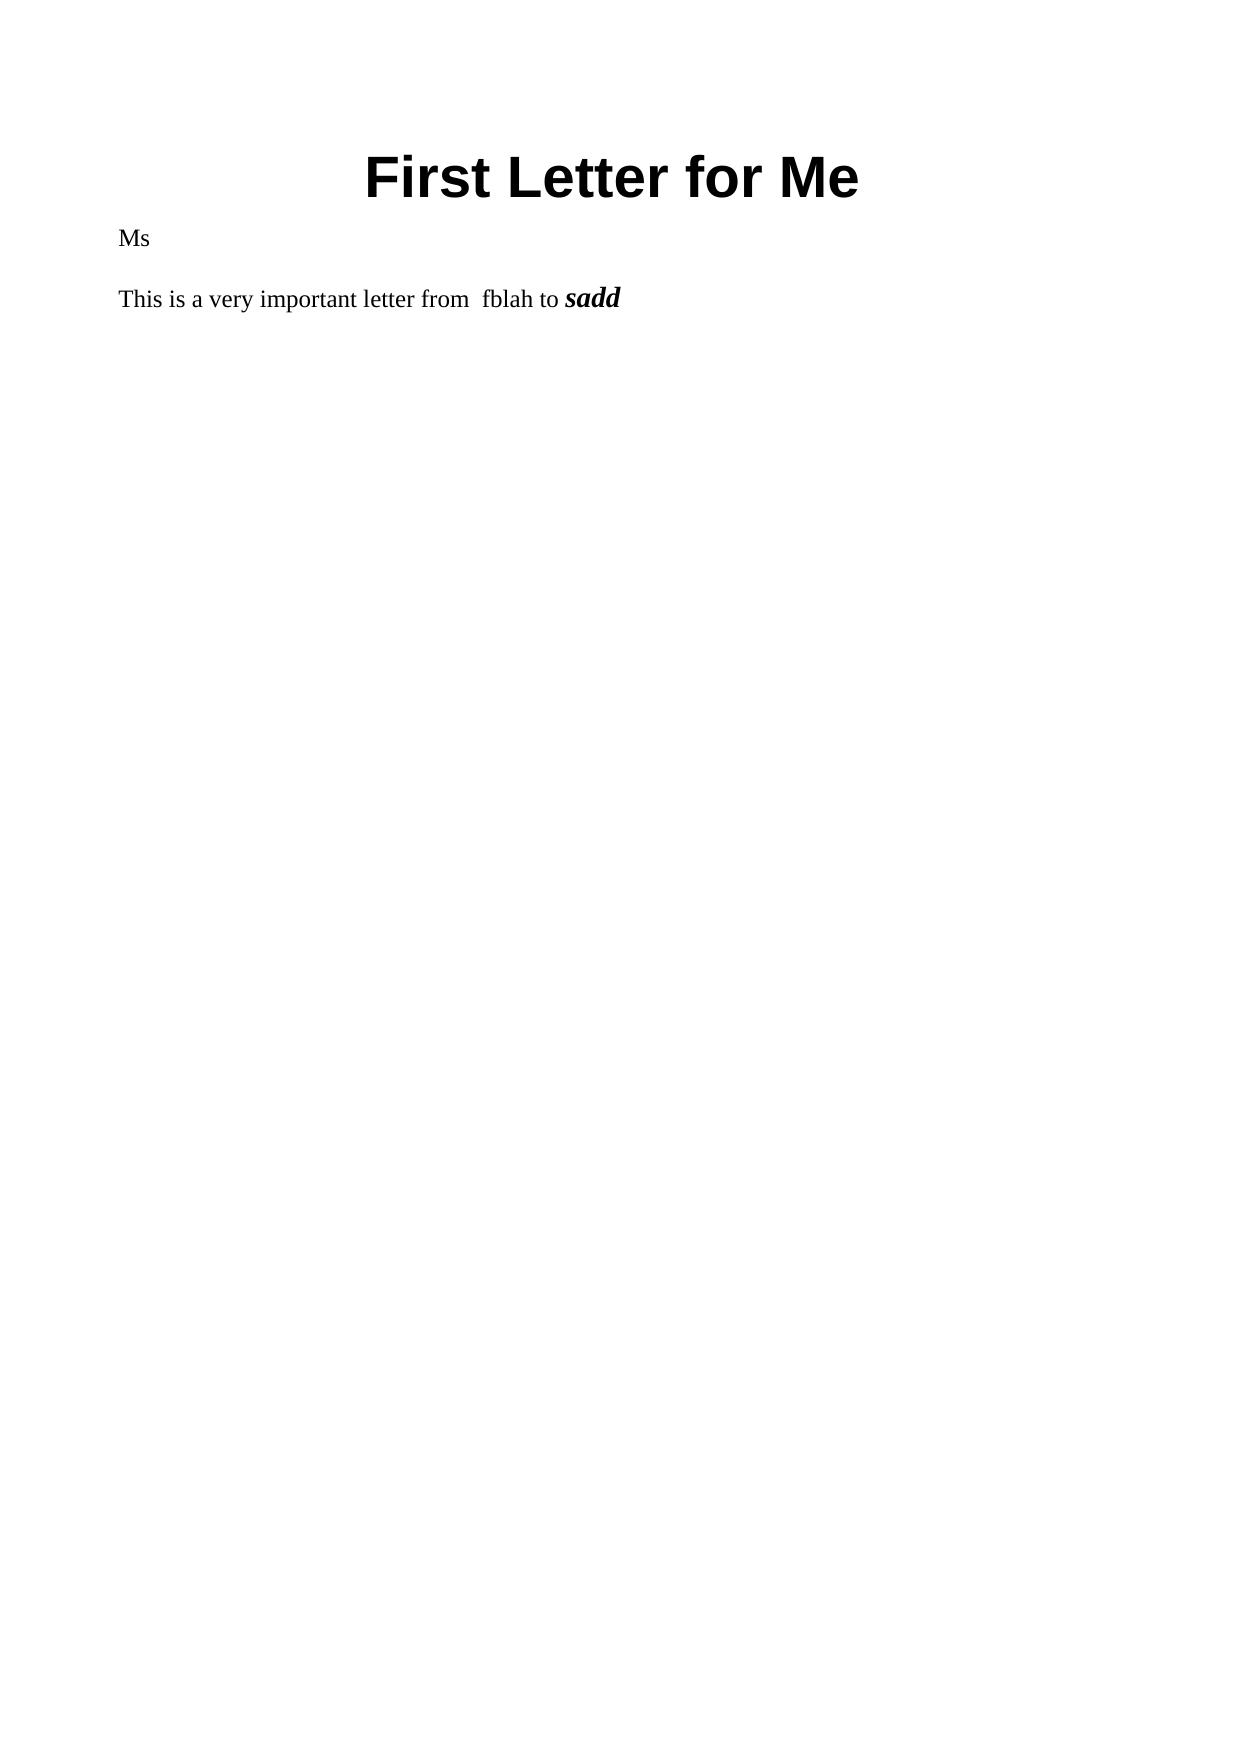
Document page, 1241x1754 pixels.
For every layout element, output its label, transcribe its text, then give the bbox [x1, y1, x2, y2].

text Ms [118, 223, 1122, 251]
text This is a very important letter from fblah to sadd [118, 280, 1122, 314]
title First Letter for Me [118, 143, 1122, 210]
